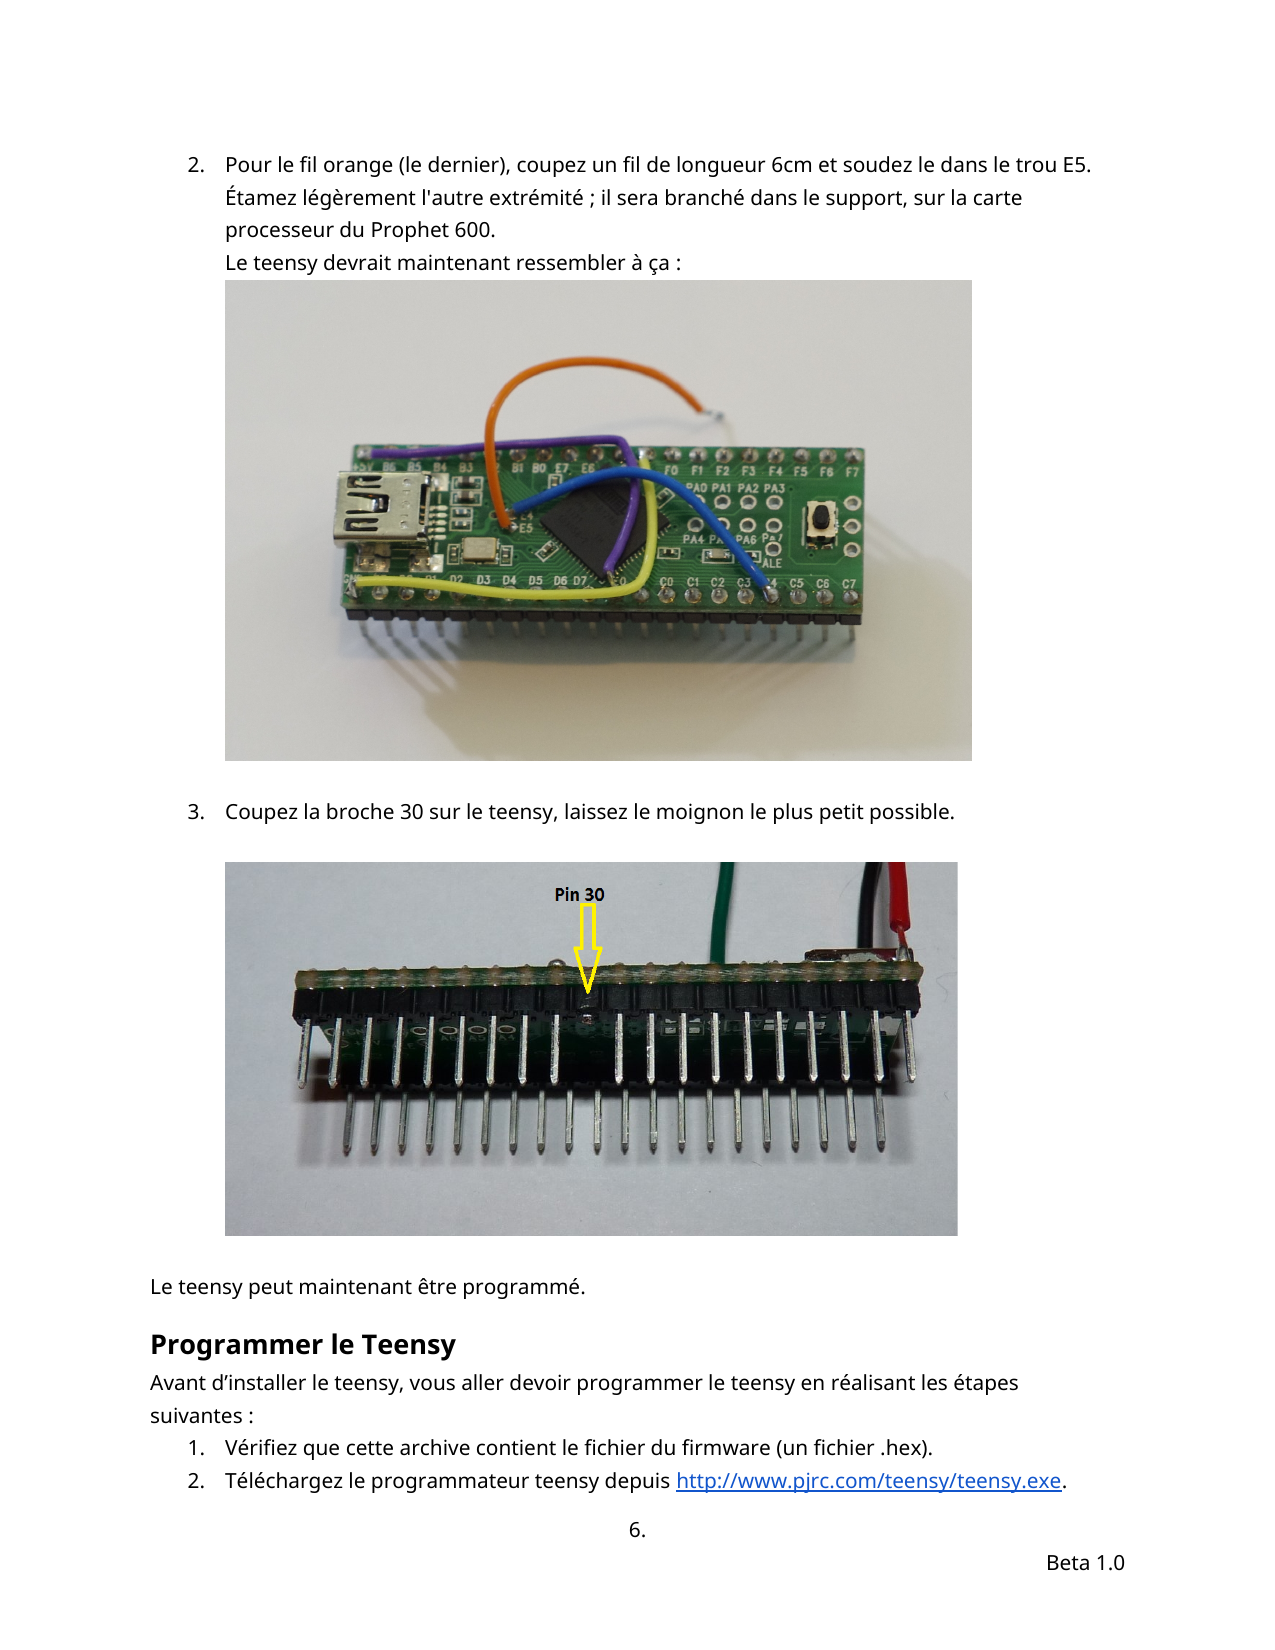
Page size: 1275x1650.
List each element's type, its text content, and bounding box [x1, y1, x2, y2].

list Le teensy devrait maintenant ressembler à ça : [187, 248, 1125, 276]
subtitle Programmer le Teensy [150, 1326, 1125, 1363]
list Téléchargez le programmateur teensy depuis http://www.pjrc.com/teensy/teensy.exe. [187, 1466, 1125, 1494]
list Coupez la broche 30 sur le teensy, laissez le moignon le plus petit possible. [187, 797, 1125, 825]
list Pour le fil orange (le dernier), coupez un fil de longueur 6cm et soudez le dans le trou E5. Étamez légèrement l'autre extrémité ; il sera branché dans le support, sur la carte processeur du Prophet 600. [187, 150, 1125, 244]
picture [225, 280, 972, 761]
text Avant d’installer le teensy, vous aller devoir programmer le teensy en réalisant les étapes suivantes : [150, 1368, 1125, 1429]
picture [225, 862, 958, 1236]
text Le teensy peut maintenant être programmé. [150, 1272, 1125, 1301]
list Vérifiez que cette archive contient le fichier du firmware (un fichier .hex). [187, 1433, 1125, 1462]
